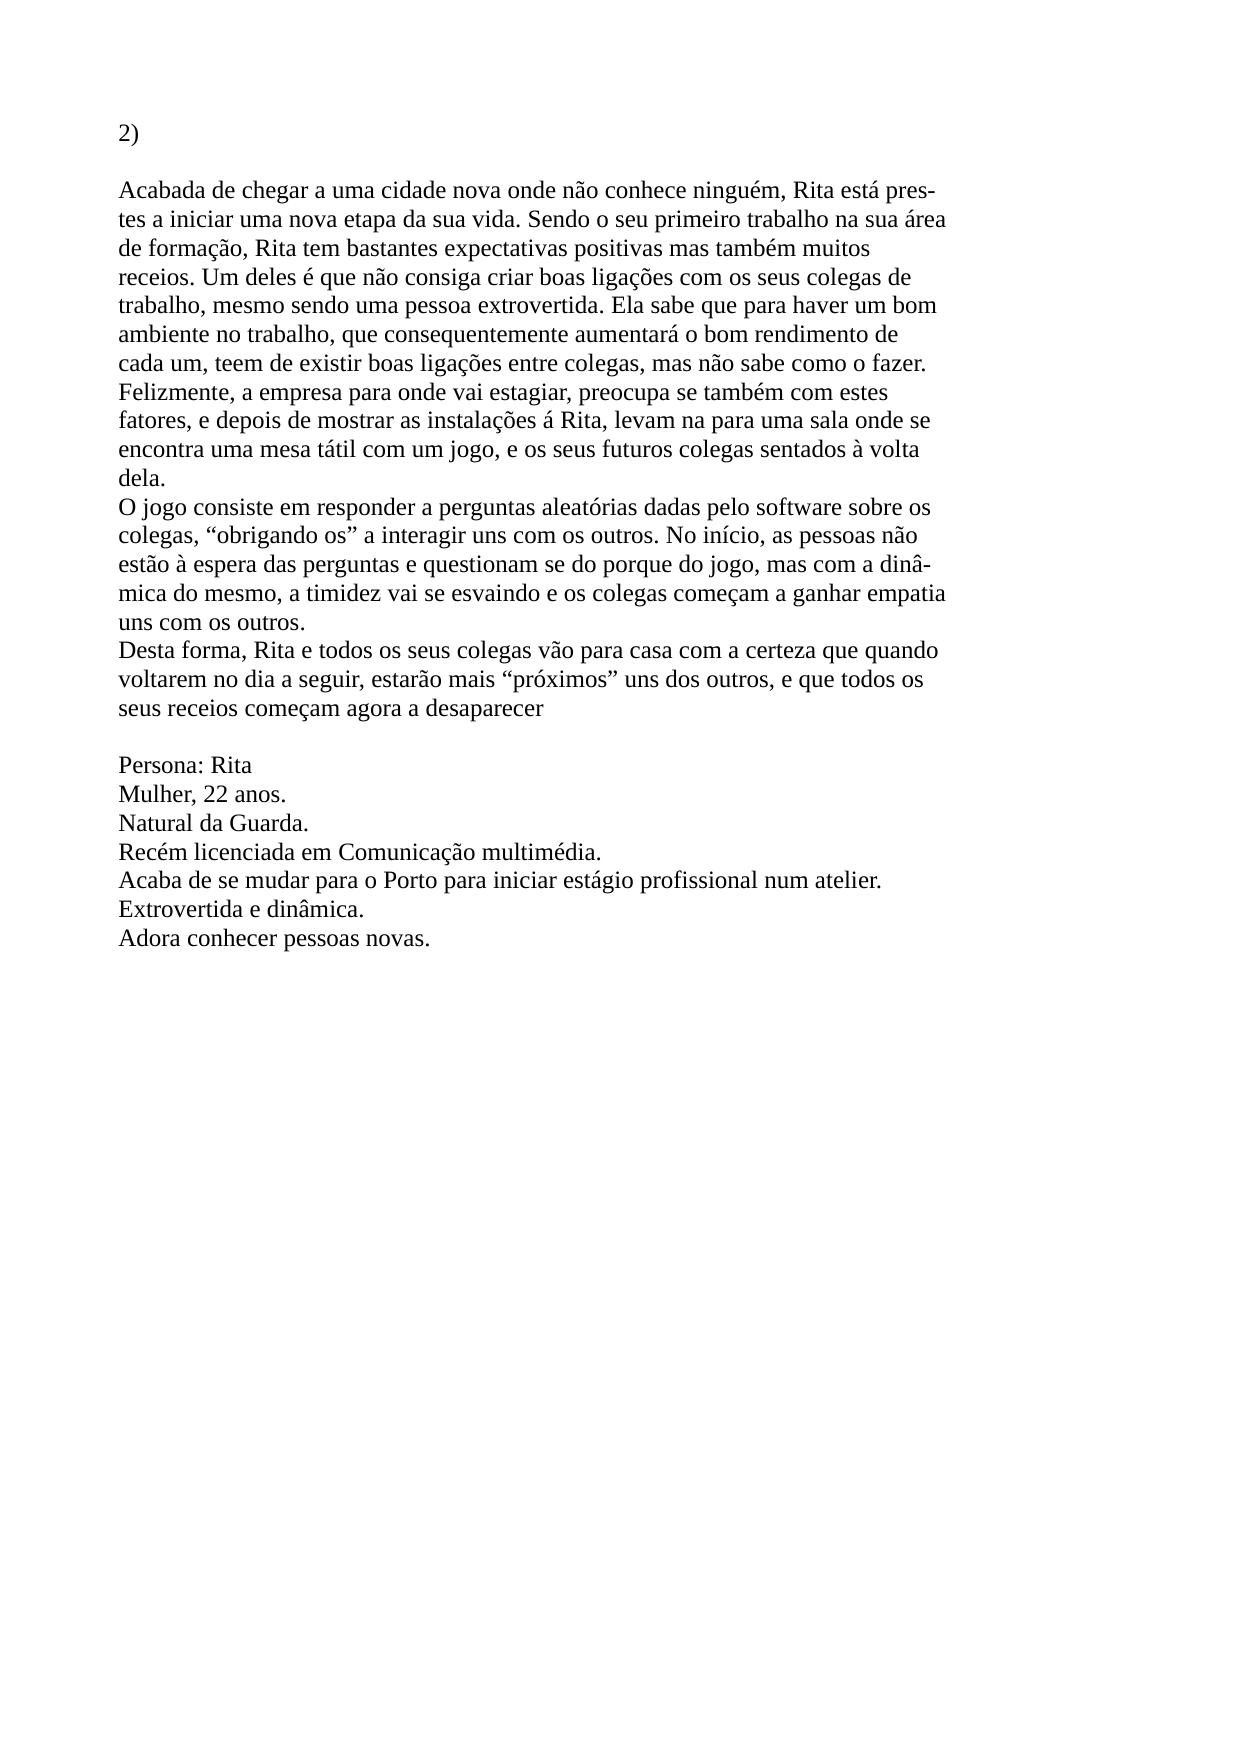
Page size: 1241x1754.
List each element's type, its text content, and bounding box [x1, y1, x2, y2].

text fatores, e depois de mostrar as instalações á Rita, levam na para uma sala onde se [118, 406, 1122, 434]
text Acaba de se mudar para o Porto para iniciar estágio profissional num atelier. [118, 866, 1122, 894]
text uns com os outros. [118, 607, 1122, 636]
text Felizmente, a empresa para onde vai estagiar, preocupa se também com estes [118, 377, 1122, 406]
text Adora conhecer pessoas novas. [118, 923, 1122, 952]
text voltarem no dia a seguir, estarão mais “próximos” uns dos outros, e que todos os [118, 664, 1122, 693]
text seus receios começam agora a desaparecer [118, 693, 1122, 722]
text de formação, Rita tem bastantes expectativas positivas mas também muitos [118, 233, 1122, 262]
text cada um, teem de existir boas ligações entre colegas, mas não sabe como o fazer. [118, 348, 1122, 377]
text trabalho, mesmo sendo uma pessoa extrovertida. Ela sabe que para haver um bom [118, 291, 1122, 319]
text Extrovertida e dinâmica. [118, 894, 1122, 923]
text O jogo consiste em responder a perguntas aleatórias dadas pelo software sobre os [118, 492, 1122, 521]
text colegas, “obrigando os” a interagir uns com os outros. No início, as pessoas não [118, 521, 1122, 549]
text dela. [118, 463, 1122, 492]
text ambiente no trabalho, que consequentemente aumentará o bom rendimento de [118, 319, 1122, 348]
text tes a iniciar uma nova etapa da sua vida. Sendo o seu primeiro trabalho na sua área [118, 204, 1122, 233]
text estão à espera das perguntas e questionam se do porque do jogo, mas com a dinâ- [118, 549, 1122, 578]
text mica do mesmo, a timidez vai se esvaindo e os colegas começam a ganhar empatia [118, 578, 1122, 607]
text Mulher, 22 anos. [118, 779, 1122, 808]
text Recém licenciada em Comunicação multimédia. [118, 837, 1122, 866]
text receios. Um deles é que não consiga criar boas ligações com os seus colegas de [118, 262, 1122, 291]
text Natural da Guarda. [118, 808, 1122, 837]
text 2) [118, 118, 1122, 147]
text encontra uma mesa tátil com um jogo, e os seus futuros colegas sentados à volta [118, 434, 1122, 463]
text Persona: Rita [118, 751, 1122, 779]
text Acabada de chegar a uma cidade nova onde não conhece ninguém, Rita está pres- [118, 176, 1122, 204]
text Desta forma, Rita e todos os seus colegas vão para casa com a certeza que quando [118, 636, 1122, 664]
